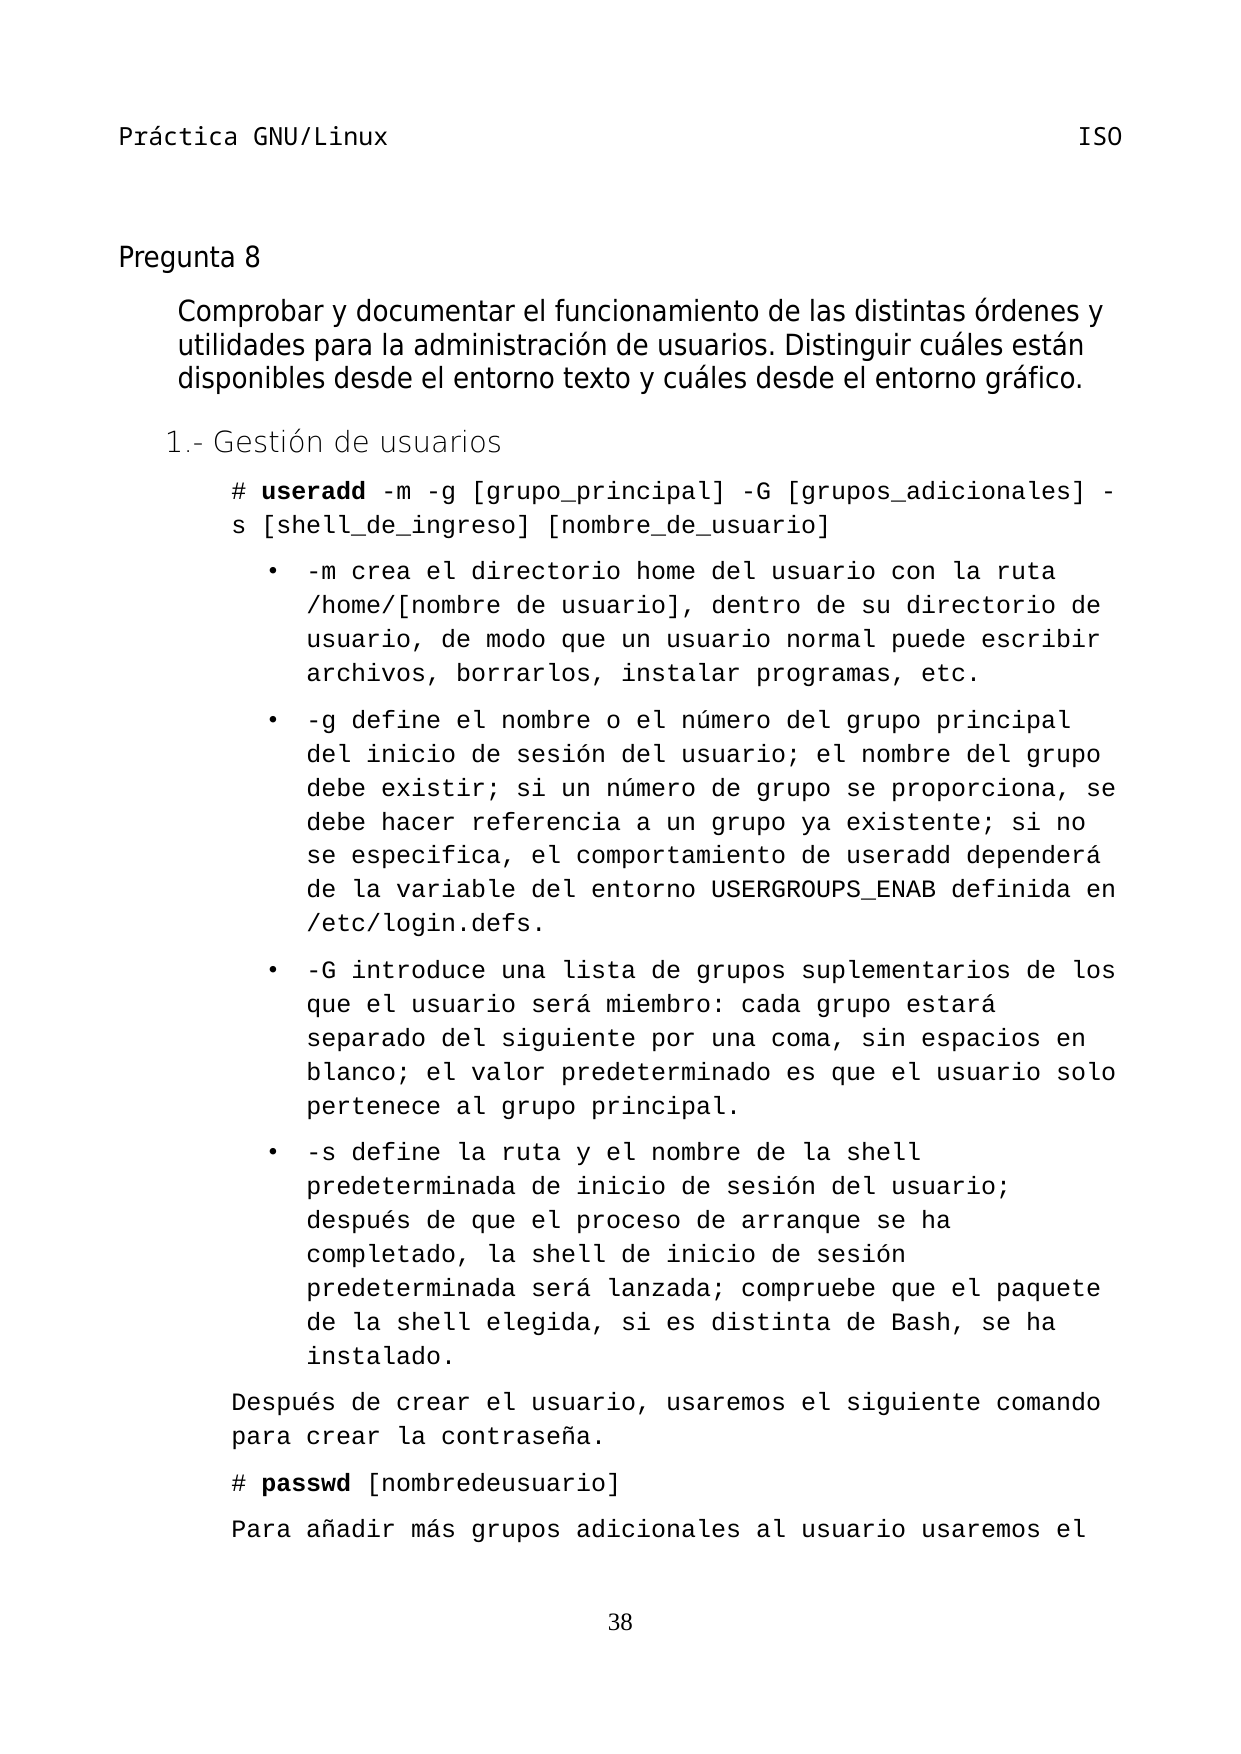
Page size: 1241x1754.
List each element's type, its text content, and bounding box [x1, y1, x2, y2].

list -m crea el directorio home del usuario con la ruta /home/[nombre de usuario], dentro de su directorio de usuario, de modo que un usuario normal puede escribir archivos, borrarlos, instalar programas, etc. [268, 559, 1122, 689]
text Pregunta 8 [118, 241, 1122, 275]
list -G introduce una lista de grupos suplementarios de los que el usuario será miembro: cada grupo estará separado del siguiente por una coma, sin espacios en blanco; el valor predeterminado es que el usuario solo pertenece al grupo principal. [268, 957, 1122, 1122]
text Para añadir más grupos adicionales al usuario usaremos el [231, 1517, 1122, 1545]
text Comprobar y documentar el funcionamiento de las distintas órdenes y utilidades para la administración de usuarios. Distinguir cuáles están disponibles desde el entorno texto y cuáles desde el entorno gráfico. [177, 294, 1122, 396]
text # passwd [nombredeusuario] [231, 1470, 1122, 1499]
text Después de crear el usuario, usaremos el siguiente comando para crear la contraseña. [231, 1390, 1122, 1452]
list -g define el nombre o el número del grupo principal del inicio de sesión del usuario; el nombre del grupo debe existir; si un número de grupo se proporciona, se debe hacer referencia a un grupo ya existente; si no se especifica, el comportamiento de useradd dependerá de la variable del entorno USERGROUPS_ENAB definida en /etc/login.defs. [268, 707, 1122, 939]
list Gestión de usuarios [156, 425, 1122, 459]
list -s define la ruta y el nombre de la shell predeterminada de inicio de sesión del usuario; después de que el proceso de arranque se ha completado, la shell de inicio de sesión predeterminada será lanzada; compruebe que el paquete de la shell elegida, si es distinta de Bash, se ha instalado. [268, 1140, 1122, 1372]
text # useradd -m -g [grupo_principal] -G [grupos_adicionales] -s [shell_de_ingreso] [nombre_de_usuario] [231, 478, 1122, 541]
